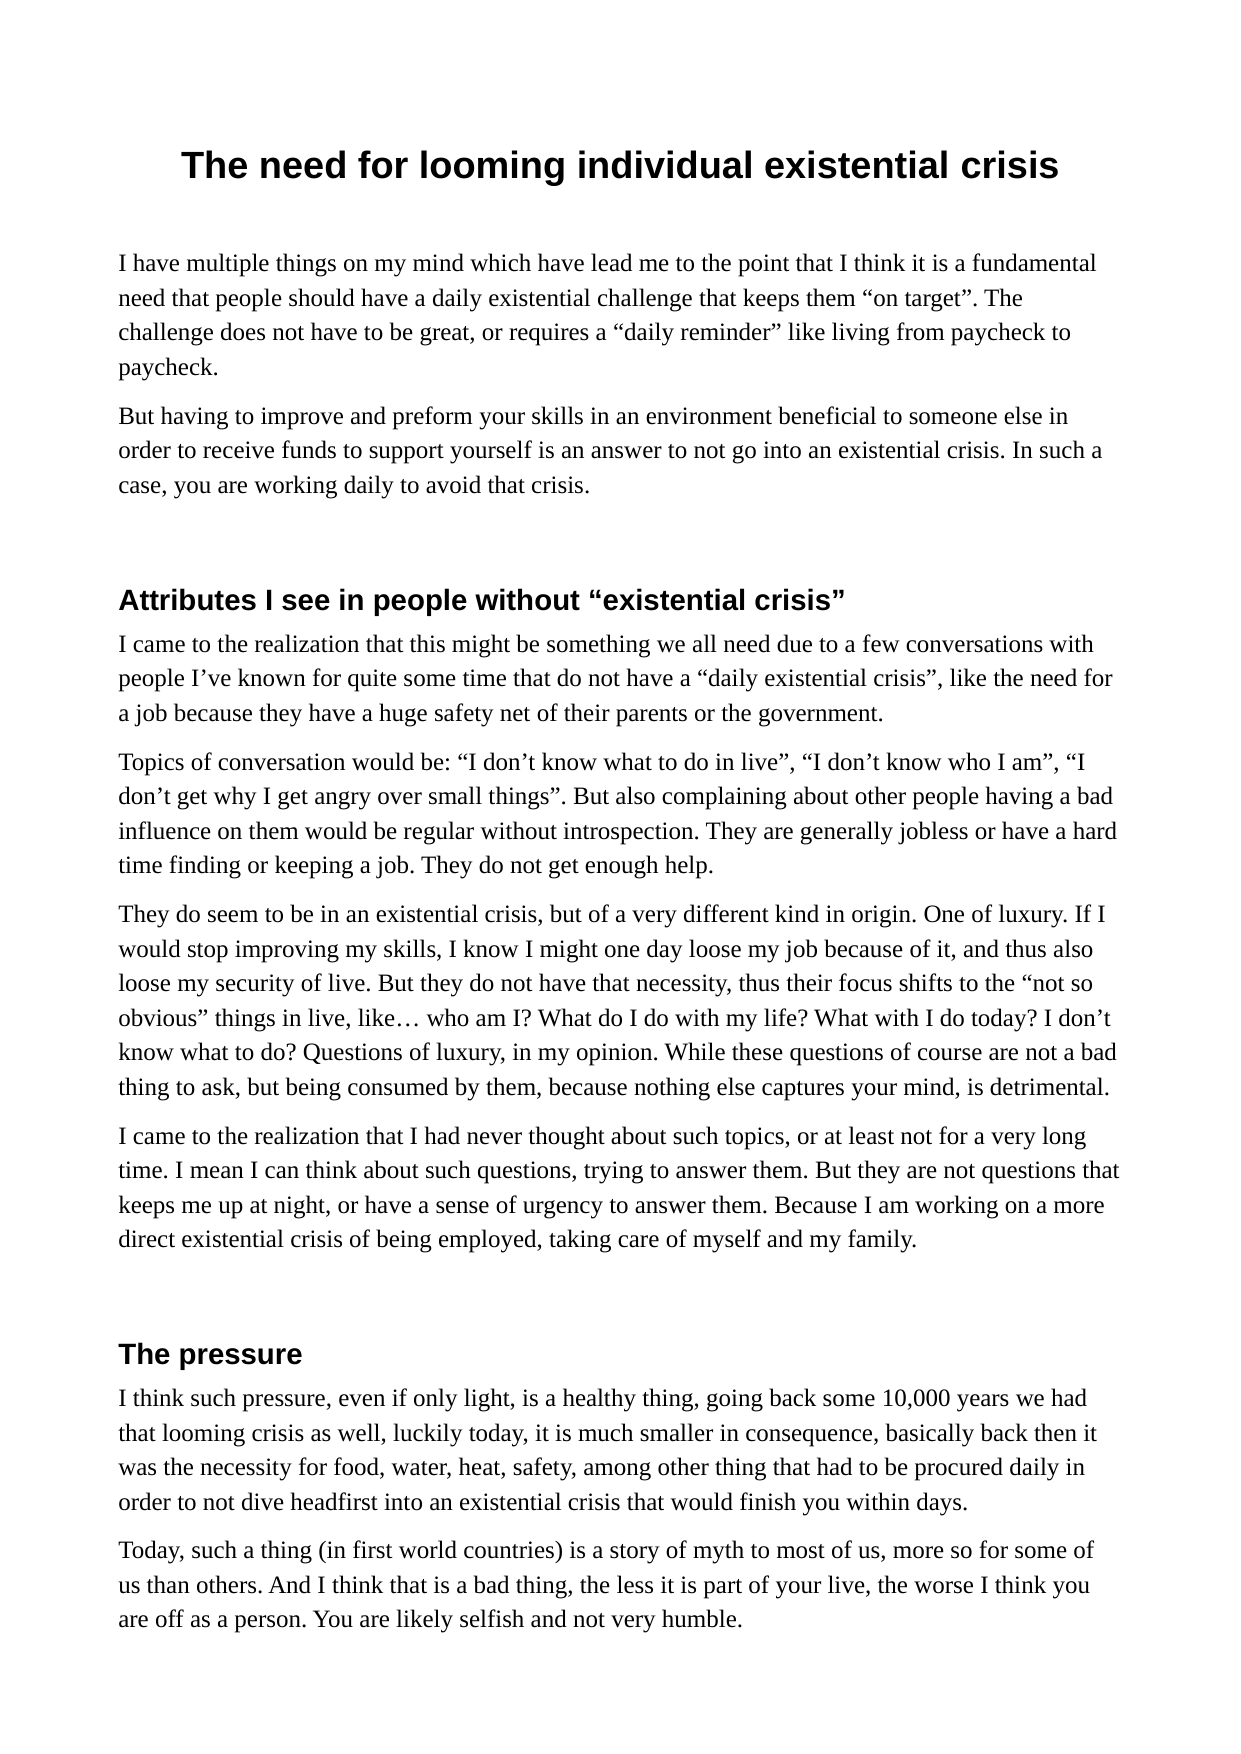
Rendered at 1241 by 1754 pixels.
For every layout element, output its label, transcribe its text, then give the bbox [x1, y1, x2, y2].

text But having to improve and preform your skills in an environment beneficial to someone else in order to receive funds to support yourself is an answer to not go into an existential crisis. In such a case, you are working daily to avoid that crisis. [118, 401, 1122, 498]
text Topics of conversation would be: “I don’t know what to do in live”, “I don’t know who I am”, “I don’t get why I get angry over small things”. But also complaining about other people having a bad influence on them would be regular without introspection. They are generally jobless or have a hard time finding or keeping a job. They do not get enough help. [118, 747, 1122, 879]
text Today, such a thing (in first world countries) is a story of myth to most of us, more so for some of us than others. And I think that is a bad thing, the less it is part of your live, the worse I think you are off as a person. You are likely selfish and not very humble. [118, 1536, 1122, 1633]
subtitle The pressure [118, 1337, 1122, 1371]
text I have multiple things on my mind which have lead me to the point that I think it is a fundamental need that people should have a daily existential challenge that keeps them “on target”. The challenge does not have to be great, or requires a “daily reminder” like living from paycheck to paycheck. [118, 248, 1122, 381]
text They do seem to be in an existential crisis, but of a very different kind in origin. One of luxury. If I would stop improving my skills, I know I might one day loose my job because of it, and thus also loose my security of live. But they do not have that necessity, thus their focus shifts to the “not so obvious” things in live, like… who am I? What do I do with my life? What with I do today? I don’t know what to do? Questions of luxury, in my opinion. While these questions of course are not a bad thing to ask, but being consumed by them, because nothing else captures your mind, is detrimental. [118, 899, 1122, 1100]
text I think such pressure, even if only light, is a healthy thing, going back some 10,000 years we had that looming crisis as well, luckily today, it is much smaller in consequence, basically back then it was the necessity for food, water, heat, safety, among other thing that had to be procured daily in order to not dive headfirst into an existential crisis that would finish you within days. [118, 1383, 1122, 1515]
text I came to the realization that this might be something we all need due to a few conversations with people I’ve known for quite some time that do not have a “daily existential crisis”, like the need for a job because they have a huge safety net of their parents or the government. [118, 629, 1122, 726]
subtitle The need for looming individual existential crisis [118, 143, 1122, 187]
text I came to the realization that I had never thought about such topics, or at least not for a very long time. I mean I can think about such questions, trying to answer them. But they are not questions that keeps me up at night, or have a sense of urgency to answer them. Because I am working on a more direct existential crisis of being employed, taking care of myself and my family. [118, 1121, 1122, 1253]
subtitle Attributes I see in people without “existential crisis” [118, 582, 1122, 616]
